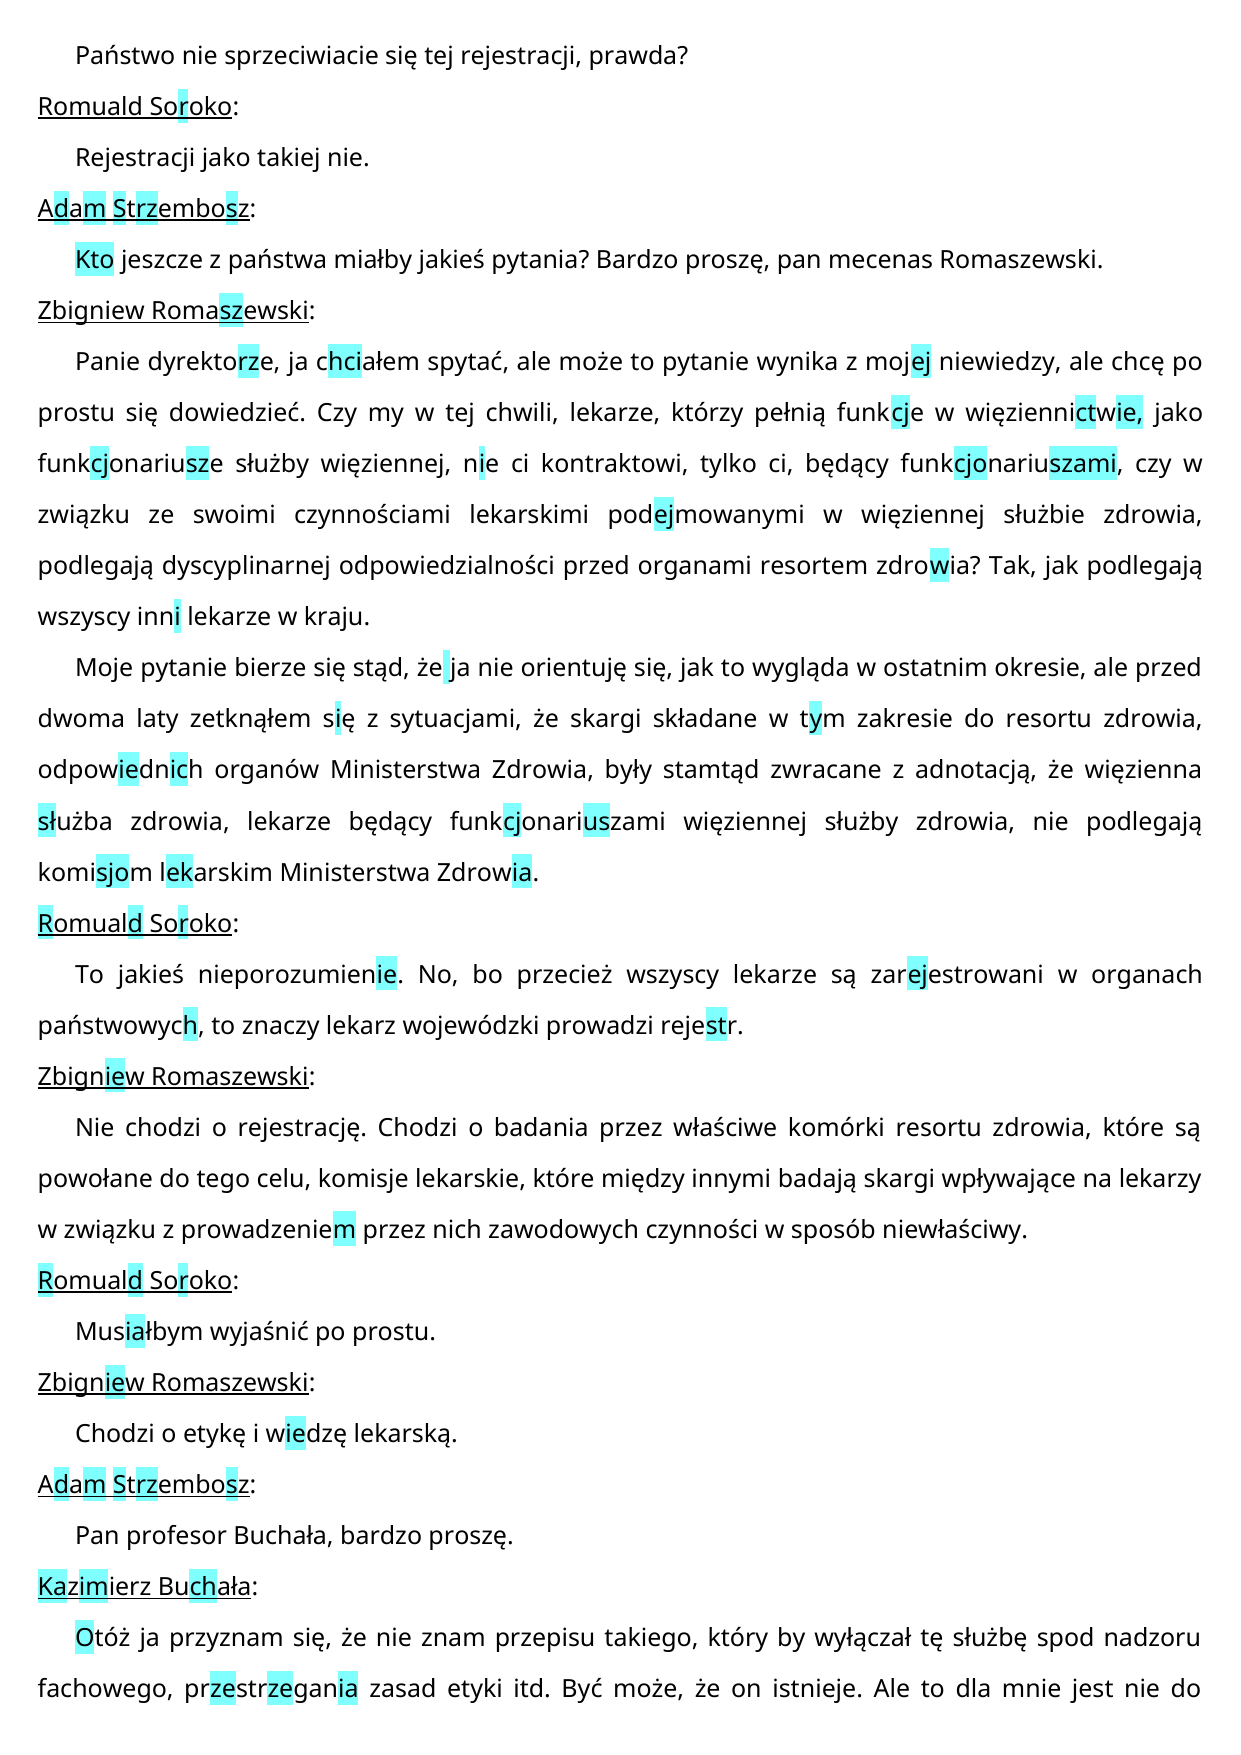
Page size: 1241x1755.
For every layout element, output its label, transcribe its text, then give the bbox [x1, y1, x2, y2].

text Kto jeszcze z państwa miałby jakieś pytania? Bardzo proszę, pan mecenas Romaszewski. [37, 242, 1203, 276]
text Pan profesor Buchała, bardzo proszę. [37, 1518, 1203, 1552]
text Zbigniew Romaszewski: [37, 293, 1203, 327]
text Romuald Soroko: [37, 88, 1203, 123]
text Romuald Soroko: [37, 1262, 1203, 1297]
text Chodzi o etykę i wiedzę lekarską. [37, 1416, 1203, 1450]
text Panie dyrektorze, ja chciałem spytać, ale może to pytanie wynika z mojej niewiedzy, ale chcę po prostu się dowiedzieć. Czy my w tej chwili, lekarze, którzy pełnią funkcje w więziennictwie, jako funkcjonariusze służby więziennej, nie ci kontraktowi, tylko ci, będący funkcjonariuszami, czy w związku ze swoimi czynnościami lekarskimi podejmowanymi w więziennej służbie zdrowia, podlegają dyscyplinarnej odpowiedzialności przed organami resortem zdrowia? Tak, jak podlegają wszyscy inni lekarze w kraju. [37, 344, 1203, 633]
text Państwo nie sprzeciwiacie się tej rejestracji, prawda? [37, 37, 1203, 72]
text Kazimierz Buchała: [37, 1569, 1203, 1603]
text Nie chodzi o rejestrację. Chodzi o badania przez właściwe komórki resortu zdrowia, które są powołane do tego celu, komisje lekarskie, które między innymi badają skargi wpływające na lekarzy w związku z prowadzeniem przez nich zawodowych czynności w sposób niewłaściwy. [37, 1109, 1203, 1246]
text Rejestracji jako takiej nie. [37, 139, 1203, 174]
text Moje pytanie bierze się stąd, że ja nie orientuję się, jak to wygląda w ostatnim okresie, ale przed dwoma laty zetknąłem się z sytuacjami, że skargi składane w tym zakresie do resortu zdrowia, odpowiednich organów Ministerstwa Zdrowia, były stamtąd zwracane z adnotacją, że więzienna służba zdrowia, lekarze będący funkcjonariuszami więziennej służby zdrowia, nie podlegają komisjom lekarskim Ministerstwa Zdrowia. [37, 650, 1203, 888]
text Romuald Soroko: [37, 905, 1203, 939]
text Zbigniew Romaszewski: [37, 1364, 1203, 1399]
text Otóż ja przyznam się, że nie znam przepisu takiego, który by wyłączał tę służbę spod nadzoru fachowego, przestrzegania zasad etyki itd. Być może, że on istnieje. Ale to dla mnie jest nie do [37, 1620, 1203, 1705]
text Adam Strzembosz: [37, 1467, 1203, 1501]
text Musiałbym wyjaśnić po prostu. [37, 1313, 1203, 1348]
text Adam Strzembosz: [37, 191, 1203, 225]
text Zbigniew Romaszewski: [37, 1058, 1203, 1092]
text To jakieś nieporozumienie. No, bo przecież wszyscy lekarze są zarejestrowani w organach państwowych, to znaczy lekarz wojewódzki prowadzi rejestr. [37, 956, 1203, 1041]
